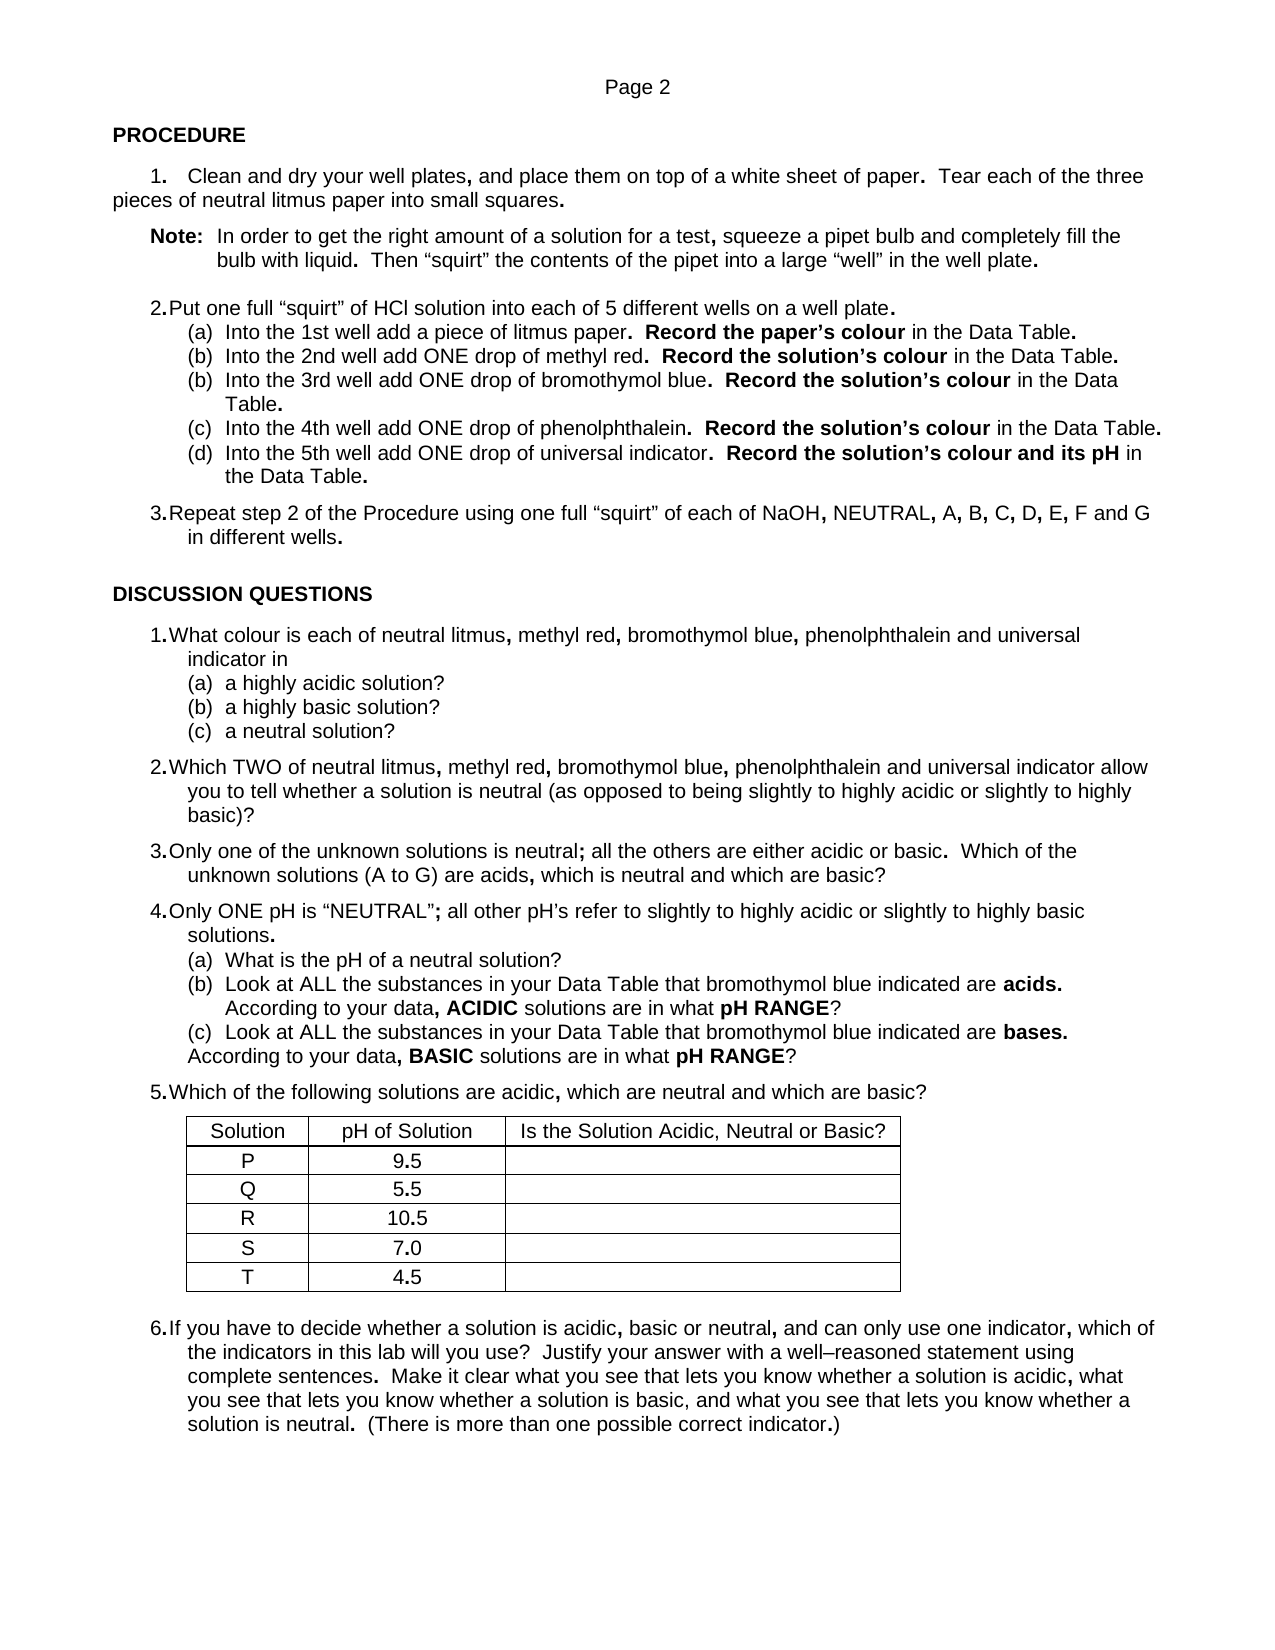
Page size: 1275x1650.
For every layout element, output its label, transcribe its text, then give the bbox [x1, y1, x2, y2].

table_cell 7.0 [309, 1234, 505, 1262]
table_header Solution [187, 1117, 308, 1145]
table_cell 4.5 [309, 1263, 505, 1291]
text 1. What colour is each of neutral litmus, methyl red, bromothymol blue, phenolphthalein and universal indicator in [112, 623, 1162, 671]
text 6. If you have to decide whether a solution is acidic, basic or neutral, and can only use one indicator, which of the indicators in this lab will you use? Justify your answer with a well–reasoned statement using complete sentences. Make it clear what you see that lets you know whether a solution is acidic, what you see that lets you know whether a solution is basic, and what you see that lets you know whether a solution is neutral. (There is more than one possible correct indicator.) [112, 1316, 1162, 1436]
table_header pH of Solution [309, 1117, 505, 1145]
table_header Is the Solution Acidic, Neutral or Basic? [506, 1117, 900, 1145]
text (c) a neutral solution? [112, 719, 1162, 743]
table_cell [506, 1204, 900, 1232]
text (b) Into the 2nd well add ONE drop of methyl red. Record the solution’s colour in the Data Table. [112, 344, 1162, 368]
table_cell [506, 1263, 900, 1291]
text 1. Clean and dry your well plates, and place them on top of a white sheet of paper. Tear each of the three pieces of neutral litmus paper into small squares. [112, 164, 1162, 212]
text 5. Which of the following solutions are acidic, which are neutral and which are basic? [112, 1080, 1162, 1104]
table_cell [506, 1175, 900, 1203]
table_cell S [187, 1234, 308, 1262]
text (b) Look at ALL the substances in your Data Table that bromothymol blue indicated are acids. According to your data, ACIDIC solutions are in what pH RANGE? [112, 972, 1162, 1020]
subtitle DISCUSSION QUESTIONS [112, 582, 1162, 606]
text 2. Put one full “squirt” of HCl solution into each of 5 different wells on a well plate. [112, 296, 1162, 320]
text (d) Into the 5th well add ONE drop of universal indicator. Record the solution’s colour and its pH in the Data Table. [112, 440, 1162, 488]
text Note: In order to get the right amount of a solution for a test, squeeze a pipet bulb and completely fill the bulb with liquid. Then “squirt” the contents of the pipet into a large “well” in the well plate. [112, 224, 1162, 272]
text (a) Into the 1st well add a piece of litmus paper. Record the paper’s colour in the Data Table. [112, 320, 1162, 344]
text (c) Into the 4th well add ONE drop of phenolphthalein. Record the solution’s colour in the Data Table. [112, 416, 1162, 440]
table_cell P [187, 1147, 308, 1174]
text 3. Repeat step 2 of the Procedure using one full “squirt” of each of NaOH, NEUTRAL, A, B, C, D, E, F and G in different wells. [112, 501, 1162, 549]
text (b) a highly basic solution? [112, 695, 1162, 719]
table_cell 5.5 [309, 1175, 505, 1203]
table_cell R [187, 1204, 308, 1232]
table_cell [506, 1147, 900, 1174]
table_cell 10.5 [309, 1204, 505, 1232]
text (c) Look at ALL the substances in your Data Table that bromothymol blue indicated are bases. According to your data, BASIC solutions are in what pH RANGE? [112, 1020, 1162, 1068]
text Page 2 [112, 75, 1162, 99]
text 2. Which TWO of neutral litmus, methyl red, bromothymol blue, phenolphthalein and universal indicator allow you to tell whether a solution is neutral (as opposed to being slightly to highly acidic or slightly to highly basic)? [112, 755, 1162, 827]
text (a) What is the pH of a neutral solution? [112, 947, 1162, 972]
table_cell T [187, 1263, 308, 1291]
text PROCEDURE [112, 123, 1162, 147]
text (b) Into the 3rd well add ONE drop of bromothymol blue. Record the solution’s colour in the Data Table. [112, 368, 1162, 416]
text 4. Only ONE pH is “NEUTRAL”; all other pH’s refer to slightly to highly acidic or slightly to highly basic solutions. [112, 899, 1162, 947]
table_cell [506, 1234, 900, 1262]
text 3. Only one of the unknown solutions is neutral; all the others are either acidic or basic. Which of the unknown solutions (A to G) are acids, which is neutral and which are basic? [112, 839, 1162, 887]
table_cell Q [187, 1175, 308, 1203]
text (a) a highly acidic solution? [112, 671, 1162, 695]
table_cell 9.5 [309, 1147, 505, 1174]
